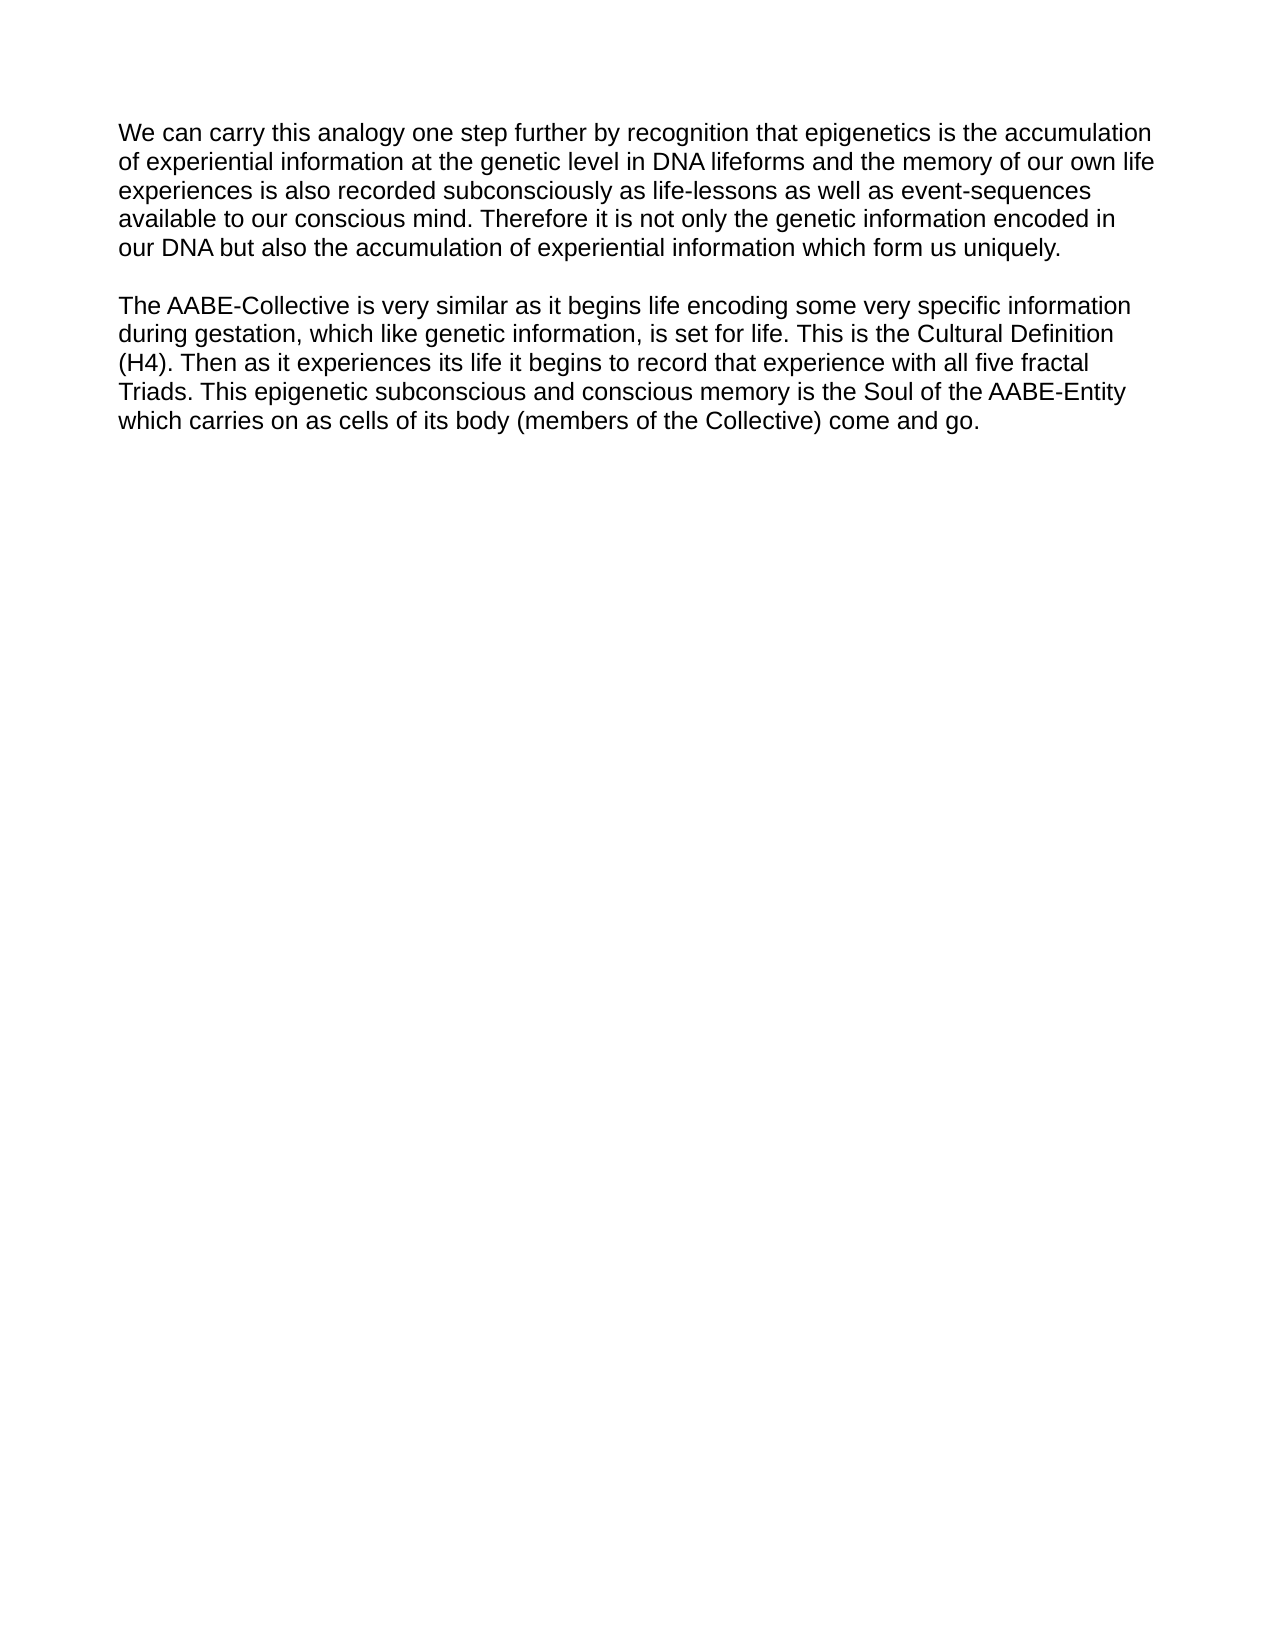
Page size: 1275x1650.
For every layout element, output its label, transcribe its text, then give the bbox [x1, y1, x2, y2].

text We can carry this analogy one step further by recognition that epigenetics is the accumulation of experiential information at the genetic level in DNA lifeforms and the memory of our own life experiences is also recorded subconsciously as life-lessons as well as event-sequences available to our conscious mind. Therefore it is not only the genetic information encoded in our DNA but also the accumulation of experiential information which form us uniquely. [118, 118, 1157, 262]
text The AABE-Collective is very similar as it begins life encoding some very specific information during gestation, which like genetic information, is set for life. This is the Cultural Definition (H4). Then as it experiences its life it begins to record that experience with all five fractal Triads. This epigenetic subconscious and conscious memory is the Soul of the AABE-Entity which carries on as cells of its body (members of the Collective) come and go. [118, 291, 1157, 434]
